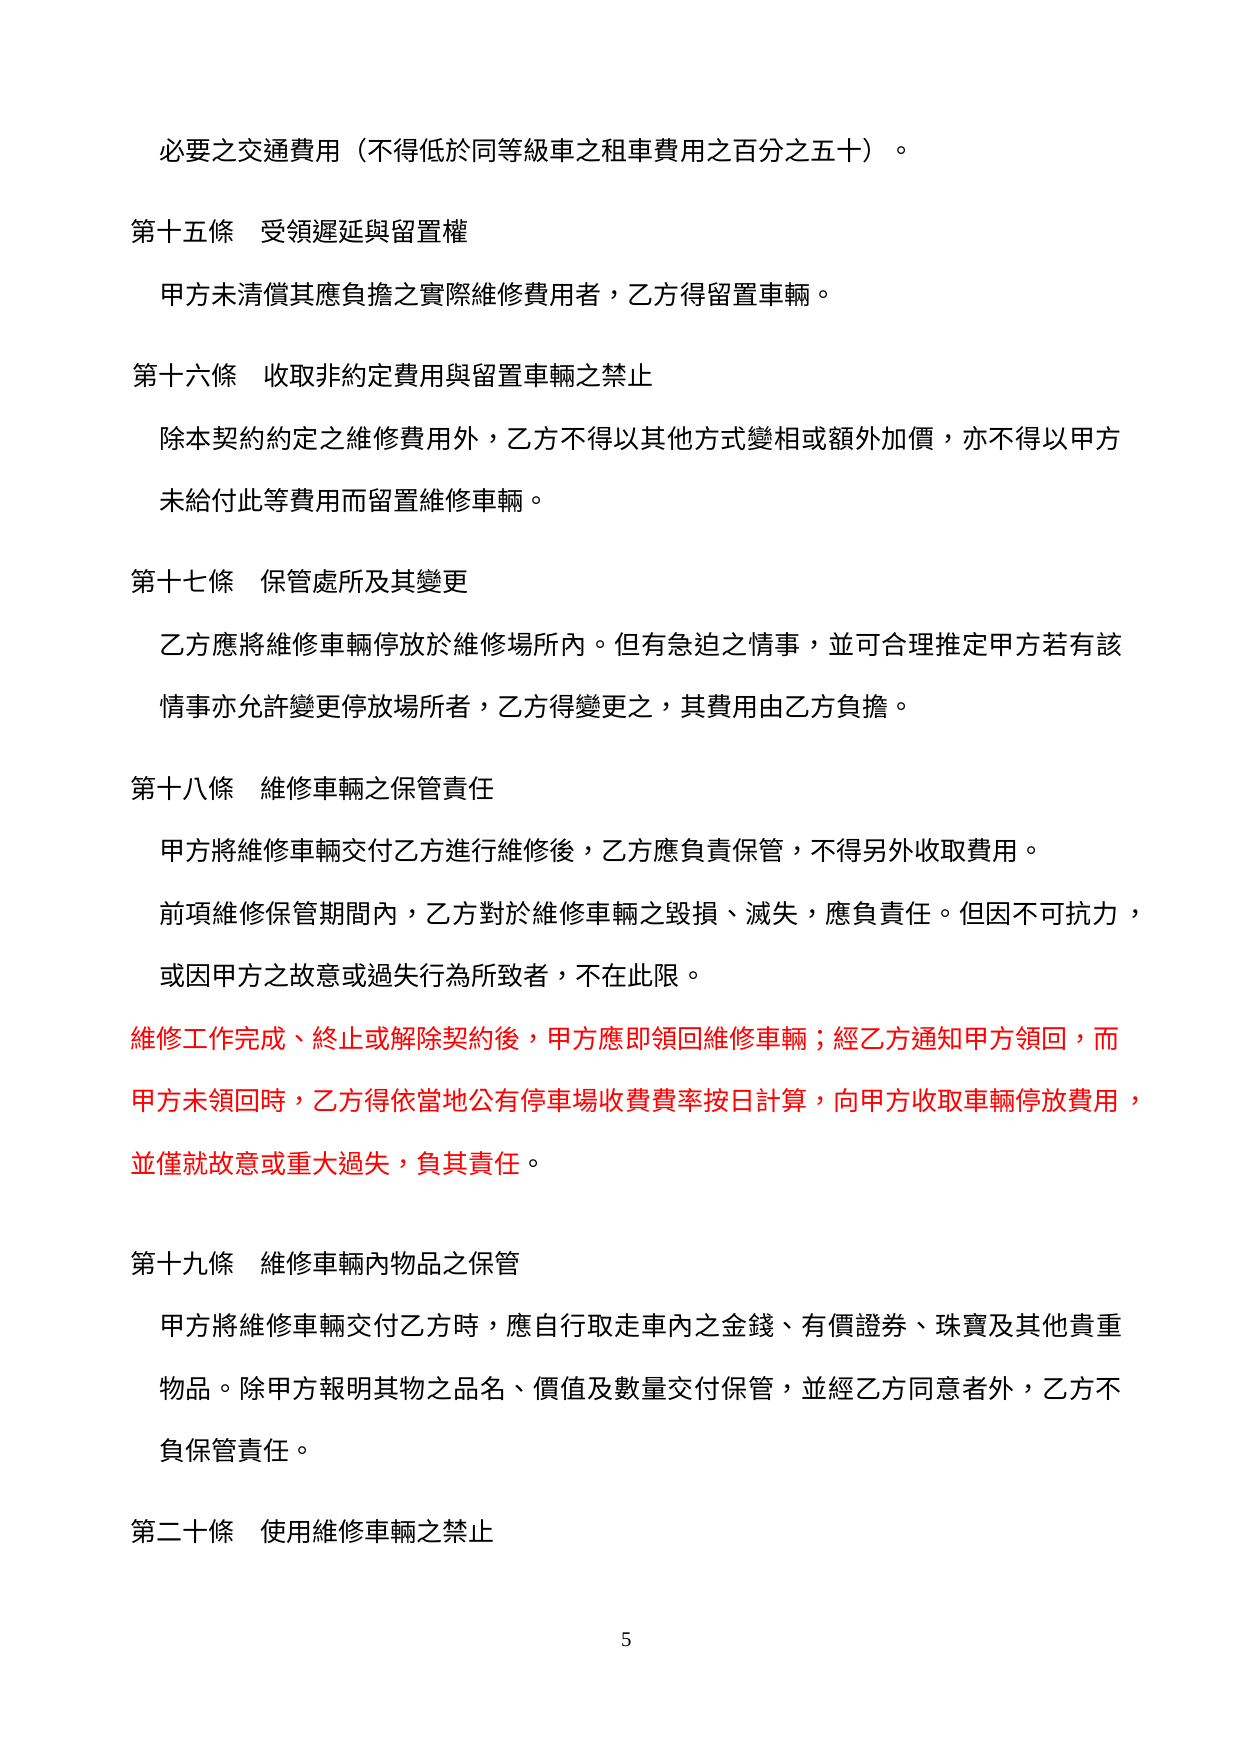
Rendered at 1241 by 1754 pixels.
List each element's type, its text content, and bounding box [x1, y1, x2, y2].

text 維修工作完成、終止或解除契約後，甲方應即領回維修車輛；經乙方通知甲方領回，而甲方未領回時，乙方得依當地公有停車場收費費率按日計算，向甲方收取車輛停放費用，並僅就故意或重大過失，負其責任。 [130, 995, 1122, 1183]
text 第二十條 使用維修車輛之禁止 [130, 1489, 1122, 1551]
text 第十六條 收取非約定費用與留置車輛之禁止 [133, 333, 1122, 395]
text 第十八條 維修車輛之保管責任 [130, 745, 1122, 808]
text 除本契約約定之維修費用外，乙方不得以其他方式變相或額外加價，亦不得以甲方未給付此等費用而留置維修車輛。 [159, 395, 1122, 520]
text 甲方將維修車輛交付乙方進行維修後，乙方應負責保管，不得另外收取費用。 [159, 808, 1122, 870]
text 甲方將維修車輛交付乙方時，應自行取走車內之金錢、有價證券、珠寶及其他貴重物品。除甲方報明其物之品名、價值及數量交付保管，並經乙方同意者外，乙方不負保管責任。 [159, 1283, 1122, 1470]
text 必要之交通費用（不得低於同等級車之租車費用之百分之五十）。 [159, 108, 1122, 170]
text 第十九條 維修車輛內物品之保管 [130, 1220, 1122, 1283]
text 第十七條 保管處所及其變更 [130, 539, 1122, 601]
text 甲方未清償其應負擔之實際維修費用者，乙方得留置車輛。 [159, 251, 1122, 314]
text 乙方應將維修車輛停放於維修場所內。但有急迫之情事，並可合理推定甲方若有該情事亦允許變更停放場所者，乙方得變更之，其費用由乙方負擔。 [159, 601, 1122, 726]
text 第十五條 受領遲延與留置權 [130, 189, 1122, 251]
text 前項維修保管期間內，乙方對於維修車輛之毀損、滅失，應負責任。但因不可抗力，或因甲方之故意或過失行為所致者，不在此限。 [159, 870, 1122, 995]
